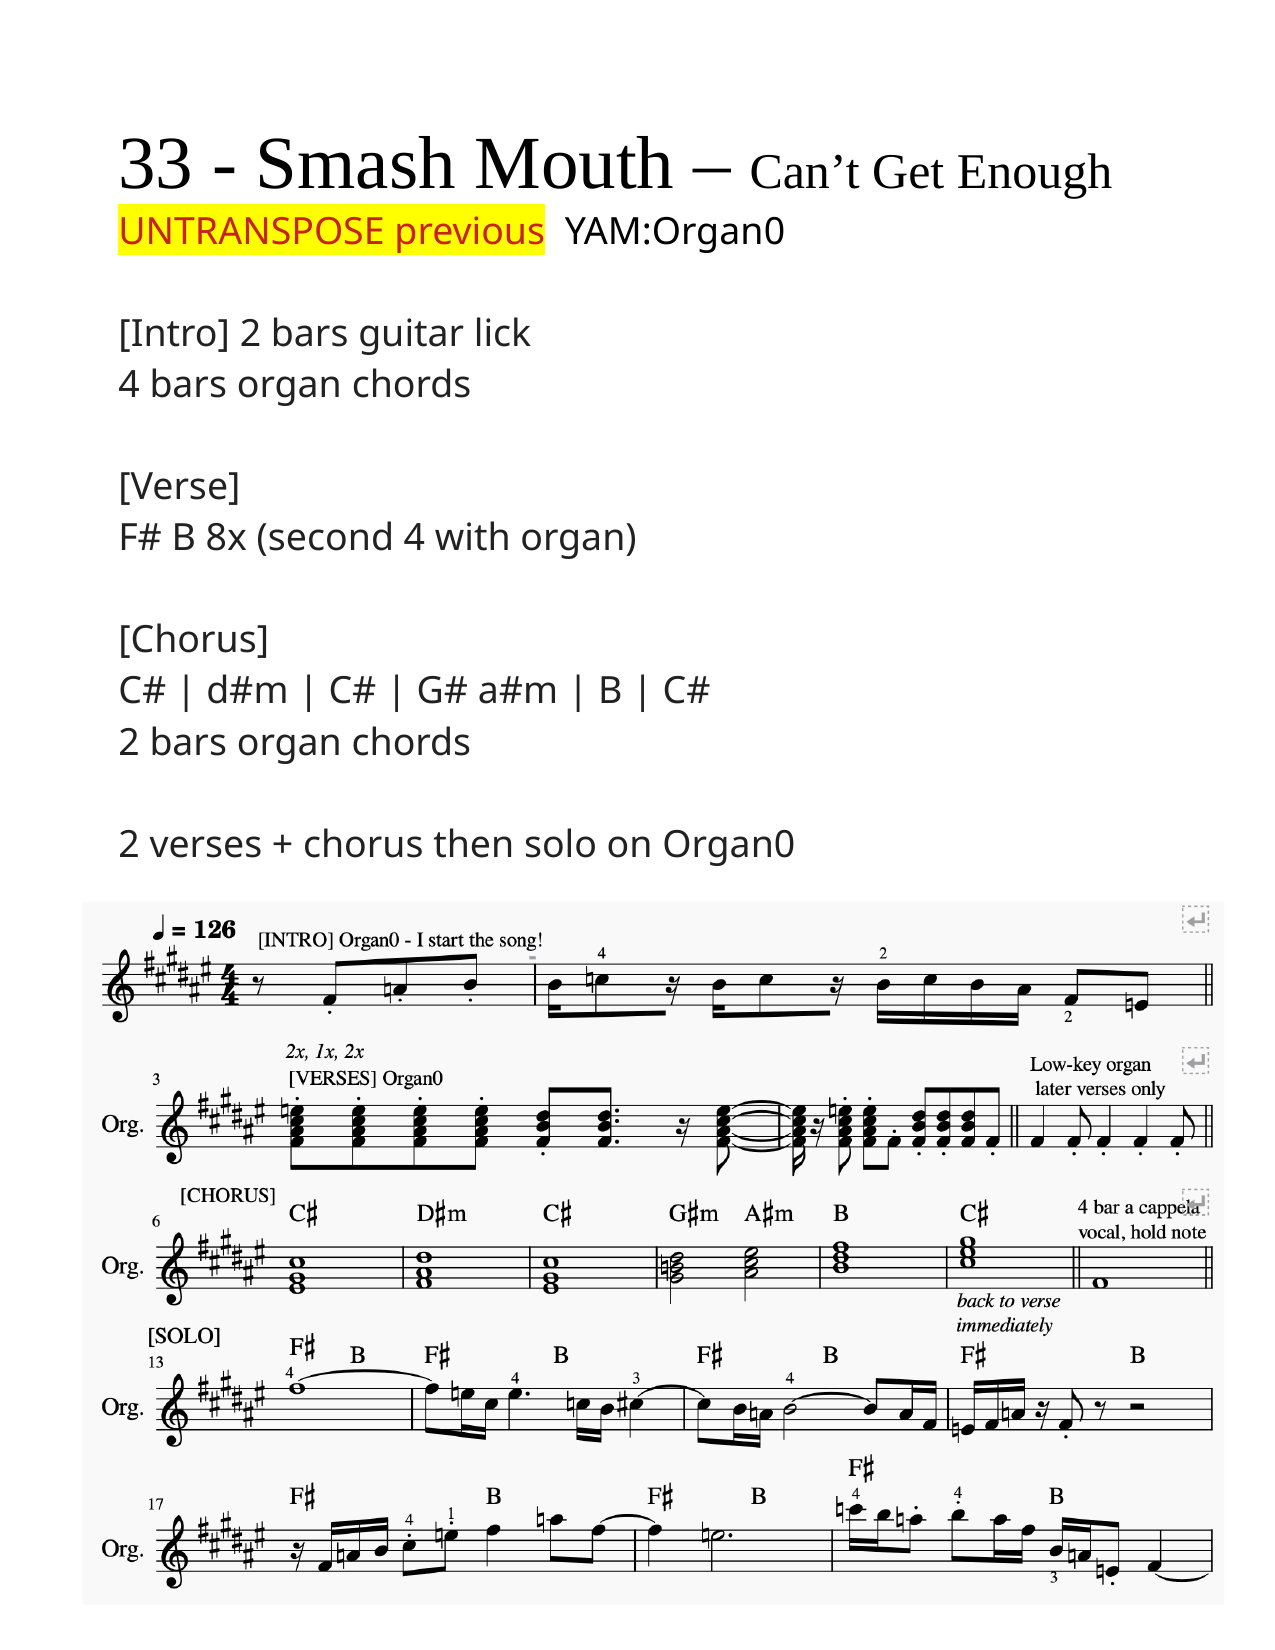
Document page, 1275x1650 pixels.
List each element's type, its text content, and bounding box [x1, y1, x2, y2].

text UNTRANSPOSE previous YAM:Organ0 [118, 204, 1157, 255]
text [Verse] [118, 459, 1157, 511]
text 2 bars organ chords [118, 715, 1157, 766]
text 4 bars organ chords [118, 357, 1157, 408]
text 2 verses + chorus then solo on Organ0 [118, 817, 1157, 868]
text F# B 8x (second 4 with organ) [118, 511, 1157, 562]
text [Intro] 2 bars guitar lick [118, 306, 1157, 357]
picture [82, 902, 1225, 1605]
text 33 - Smash Mouth – Can’t Get Enough [118, 118, 1157, 204]
text C# | d#m | C# | G# a#m | B | C# [118, 664, 1157, 715]
text [Chorus] [118, 613, 1157, 664]
